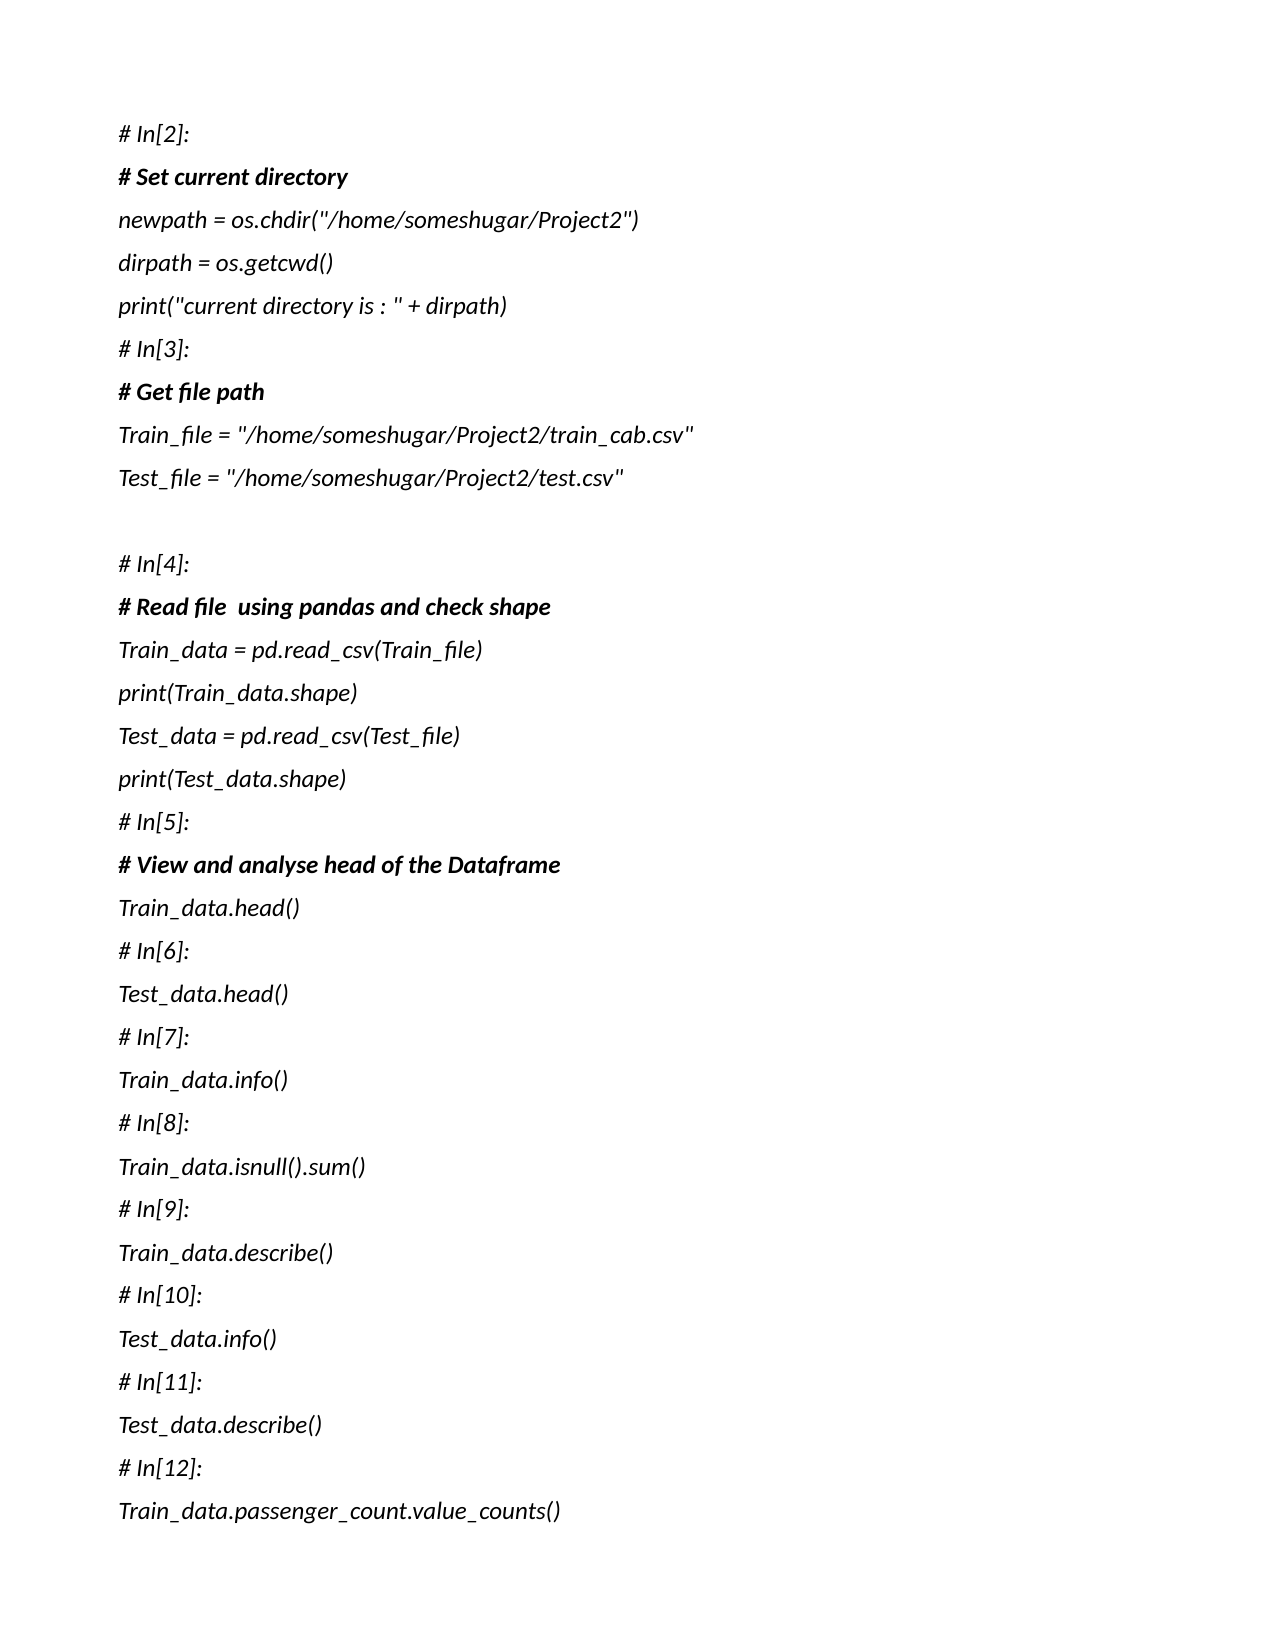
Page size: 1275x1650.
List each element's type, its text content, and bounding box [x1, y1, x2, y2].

text Test_data = pd.read_csv(Test_file) [118, 720, 1157, 751]
text Train_data.isnull().sum() [118, 1151, 1157, 1181]
text # In[11]: [118, 1366, 1157, 1396]
text # In[2]: [118, 118, 1157, 149]
text print(Train_data.shape) [118, 677, 1157, 708]
text Test_data.describe() [118, 1409, 1157, 1439]
text newpath = os.chdir("/home/someshugar/Project2") [118, 204, 1157, 235]
text Test_file = "/home/someshugar/Project2/test.csv" [118, 462, 1157, 493]
text # In[3]: [118, 333, 1157, 364]
text # In[5]: [118, 806, 1157, 837]
text # View and analyse head of the Dataframe [118, 849, 1157, 880]
text # Read file using pandas and check shape [118, 591, 1157, 622]
text # In[4]: [118, 548, 1157, 579]
text # Get file path [118, 376, 1157, 407]
text print("current directory is : " + dirpath) [118, 290, 1157, 321]
text # In[9]: [118, 1194, 1157, 1224]
text Test_data.head() [118, 978, 1157, 1009]
text # In[8]: [118, 1108, 1157, 1138]
text # In[10]: [118, 1280, 1157, 1310]
text # In[7]: [118, 1022, 1157, 1052]
text # Set current directory [118, 161, 1157, 192]
text print(Test_data.shape) [118, 763, 1157, 794]
text Train_data.passenger_count.value_counts() [118, 1495, 1157, 1525]
text # In[12]: [118, 1452, 1157, 1482]
text Train_data.describe() [118, 1237, 1157, 1267]
text Test_data.info() [118, 1323, 1157, 1353]
text Train_data.head() [118, 892, 1157, 923]
text Train_file = "/home/someshugar/Project2/train_cab.csv" [118, 419, 1157, 450]
text dirpath = os.getcwd() [118, 247, 1157, 278]
text # In[6]: [118, 936, 1157, 966]
text Train_data.info() [118, 1064, 1157, 1095]
text Train_data = pd.read_csv(Train_file) [118, 634, 1157, 665]
